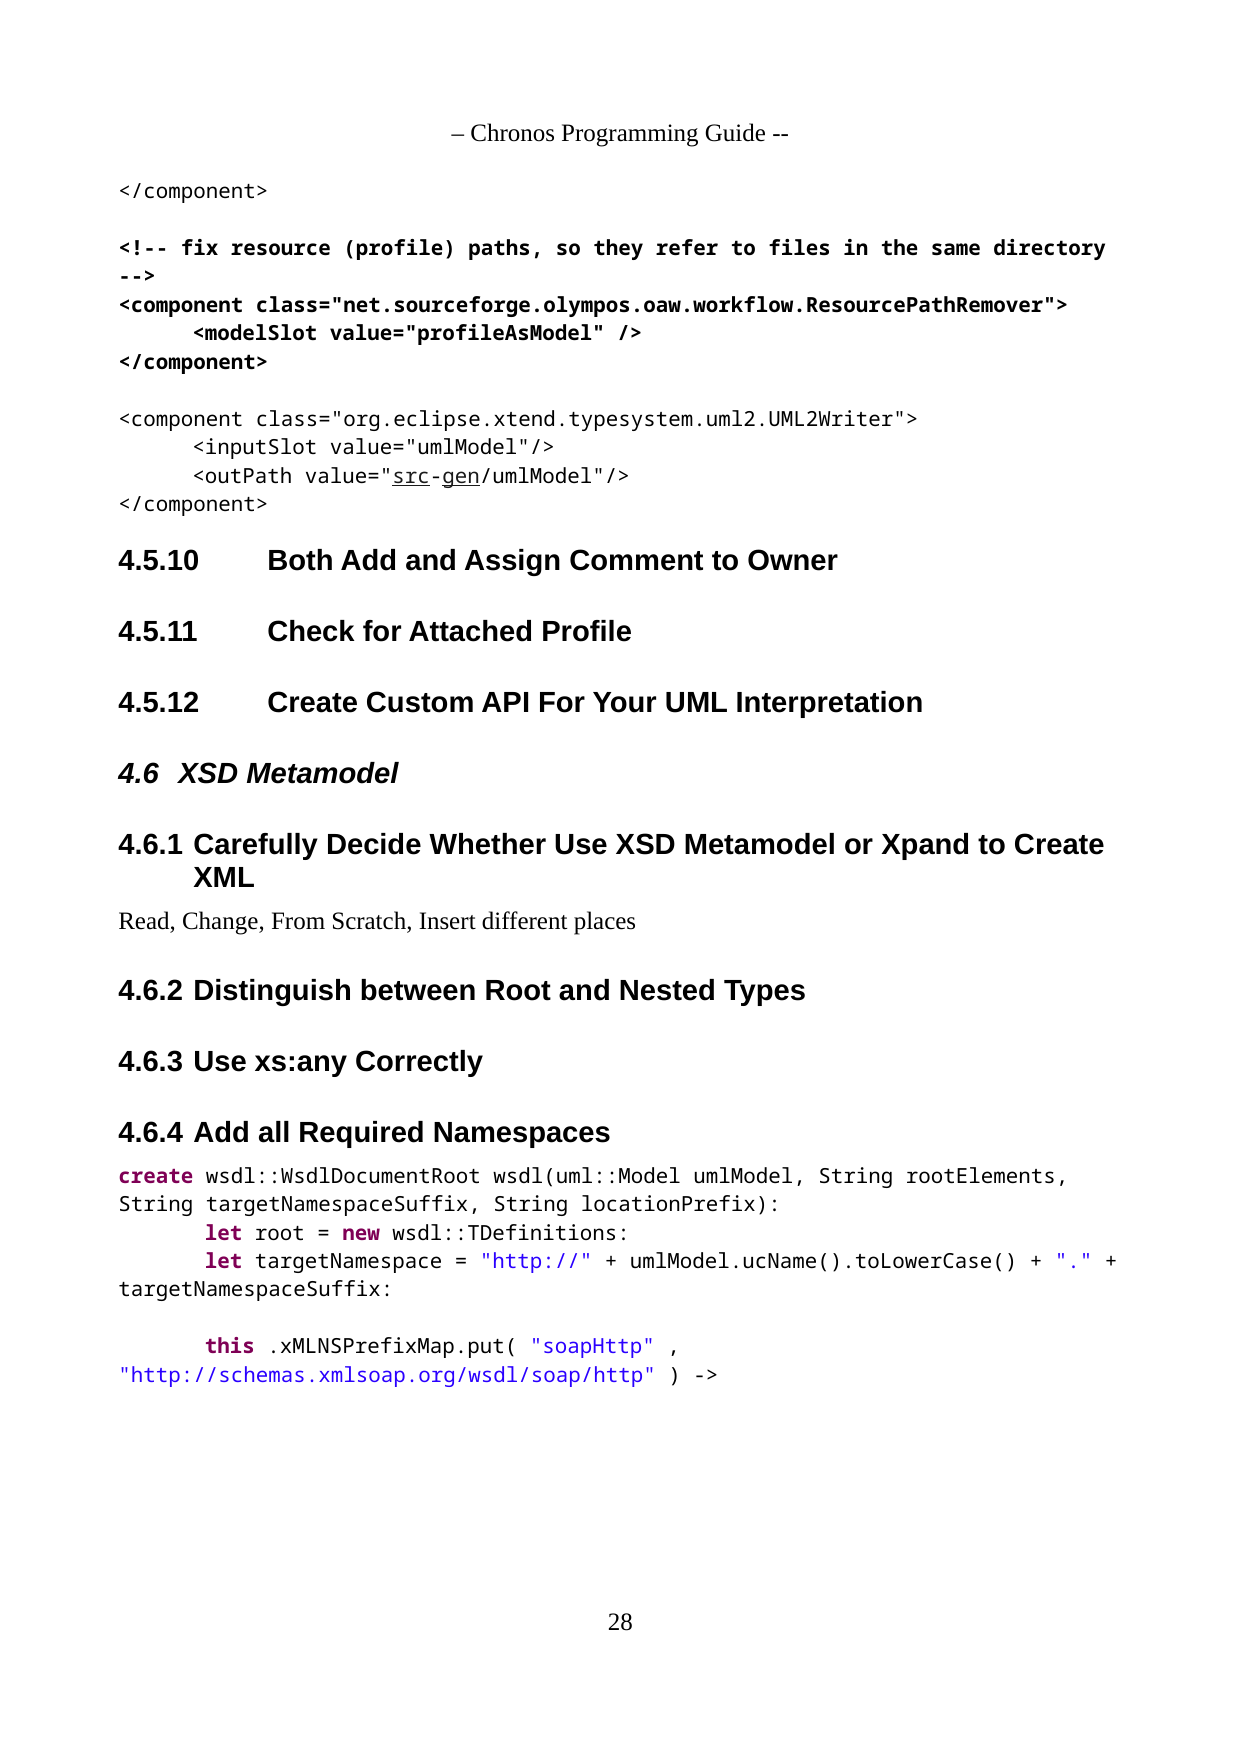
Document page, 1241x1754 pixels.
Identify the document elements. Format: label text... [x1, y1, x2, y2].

text create wsdl::WsdlDocumentRoot wsdl(uml::Model umlModel, String rootElements, String targetNamespaceSuffix, String locationPrefix): [118, 1161, 1122, 1218]
text <component class="org.eclipse.xtend.typesystem.uml2.UML2Writer"> [118, 404, 1122, 432]
text let root = new wsdl::TDefinitions: [118, 1218, 1122, 1246]
subtitle Create Custom API For Your UML Interpretation [118, 685, 1122, 718]
subtitle Carefully Decide Whether Use XSD Metamodel or Xpand to Create XML [118, 827, 1122, 894]
subtitle Check for Attached Profile [118, 614, 1122, 647]
subtitle Add all Required Namespaces [118, 1115, 1122, 1148]
text this .xMLNSPrefixMap.put( "soapHttp" , "http://schemas.xmlsoap.org/wsdl/soap/http" ) -> [118, 1331, 1122, 1388]
text <!-- fix resource (profile) paths, so they refer to files in the same directory --> [118, 233, 1122, 290]
text </component> [118, 176, 1122, 205]
text <inputSlot value="umlModel"/> [118, 432, 1122, 461]
subtitle Use xs:any Correctly [118, 1044, 1122, 1077]
subtitle XSD Metamodel [118, 756, 1122, 789]
text <component class="net.sourceforge.olympos.oaw.workflow.ResourcePathRemover"> [118, 290, 1122, 318]
text Read, Change, From Scratch, Insert different places [118, 906, 1122, 935]
subtitle Both Add and Assign Comment to Owner [118, 543, 1122, 576]
text </component> [118, 347, 1122, 375]
text let targetNamespace = "http://" + umlModel.ucName().toLowerCase() + "." + targetNamespaceSuffix: [118, 1246, 1122, 1303]
text <modelSlot value="profileAsModel" /> [118, 318, 1122, 347]
text <outPath value="src-gen/umlModel"/> [118, 461, 1122, 489]
subtitle Distinguish between Root and Nested Types [118, 973, 1122, 1006]
text </component> [118, 489, 1122, 518]
